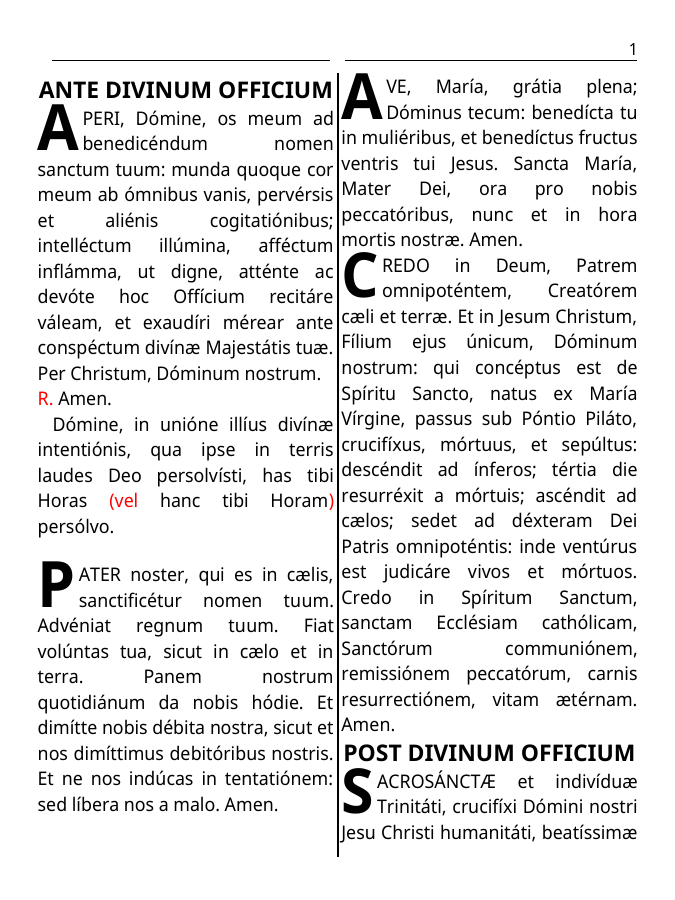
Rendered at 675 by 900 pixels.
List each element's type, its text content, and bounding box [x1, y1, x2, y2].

text AVE, María, grátia plena; Dóminus tecum: benedícta tu in muliéribus, et benedíctus fructus ventris tui Jesus. Sancta María, Mater Dei, ora pro nobis peccatóribus, nunc et in hora mortis nostræ. Amen. [341, 73, 637, 252]
text PATER noster, qui es in cælis, sanctificétur nomen tu­um. Advéniat regnum tu­um. Fiat volúntas tua, sicut in cælo et in terra. Panem nostrum quotidiánum da nobis hódie. Et dimítte nobis débita nostra, sicut et nos dimíttimus debitóribus nostris. Et ne nos indúcas in tentatiónem: sed líbera nos a malo. Amen. [37, 561, 334, 817]
text CREDO in Deum, Patrem omnipoténtem, Creatórem cæli et terræ. Et in Jesum Christum, Fílium ejus únicum, Dóminum nostrum: qui concéptus est de Spíritu Sancto, natus ex María Vírgine, passus sub Póntio Piláto, crucifíxus, mórtuus, et sepúltus: descéndit ad ínferos; tértia die resurréxit a mórtuis; ascéndit ad cælos; sedet ad déxteram Dei Patris omnipoténtis: inde ventúrus est judicáre vivos et mórtuos. Credo in Spíritum Sanctum, sanctam Ecclésiam cathólicam, Sanctórum communiónem, remissiónem peccatórum, carnis resurrectiónem, vitam ætérnam. Amen. [341, 252, 637, 737]
text SACROSÁNCTÆ et indivíduæ Trinitáti, crucifíxi Dómini nostri Jesu Christi humanitáti, beatíssimæ [341, 768, 637, 845]
text Post divinum Officium [341, 737, 637, 768]
text APERI, Dómine, os me­um ad benedicéndum nomen sanctum tu­um: munda quoque cor me­um ab ómnibus vanis, pervérsis et aliénis cogitatiónibus; intelléctum illúmina, afféctum inflámma, ut digne, atténte ac devóte hoc Offícium recitáre váleam, et exaudíri mérear ante conspéctum divínæ Majestátis tuæ. Per Christum, Dóminum nostrum. R. Amen. [37, 105, 334, 411]
text Dómine, in unióne illíus divínæ intentiónis, qua ipse in terris laudes Deo persolvísti, has ti­bi Horas (vel hanc ti­bi Horam) persólvo. [37, 411, 334, 539]
text Ante divinum Officium [37, 73, 334, 105]
